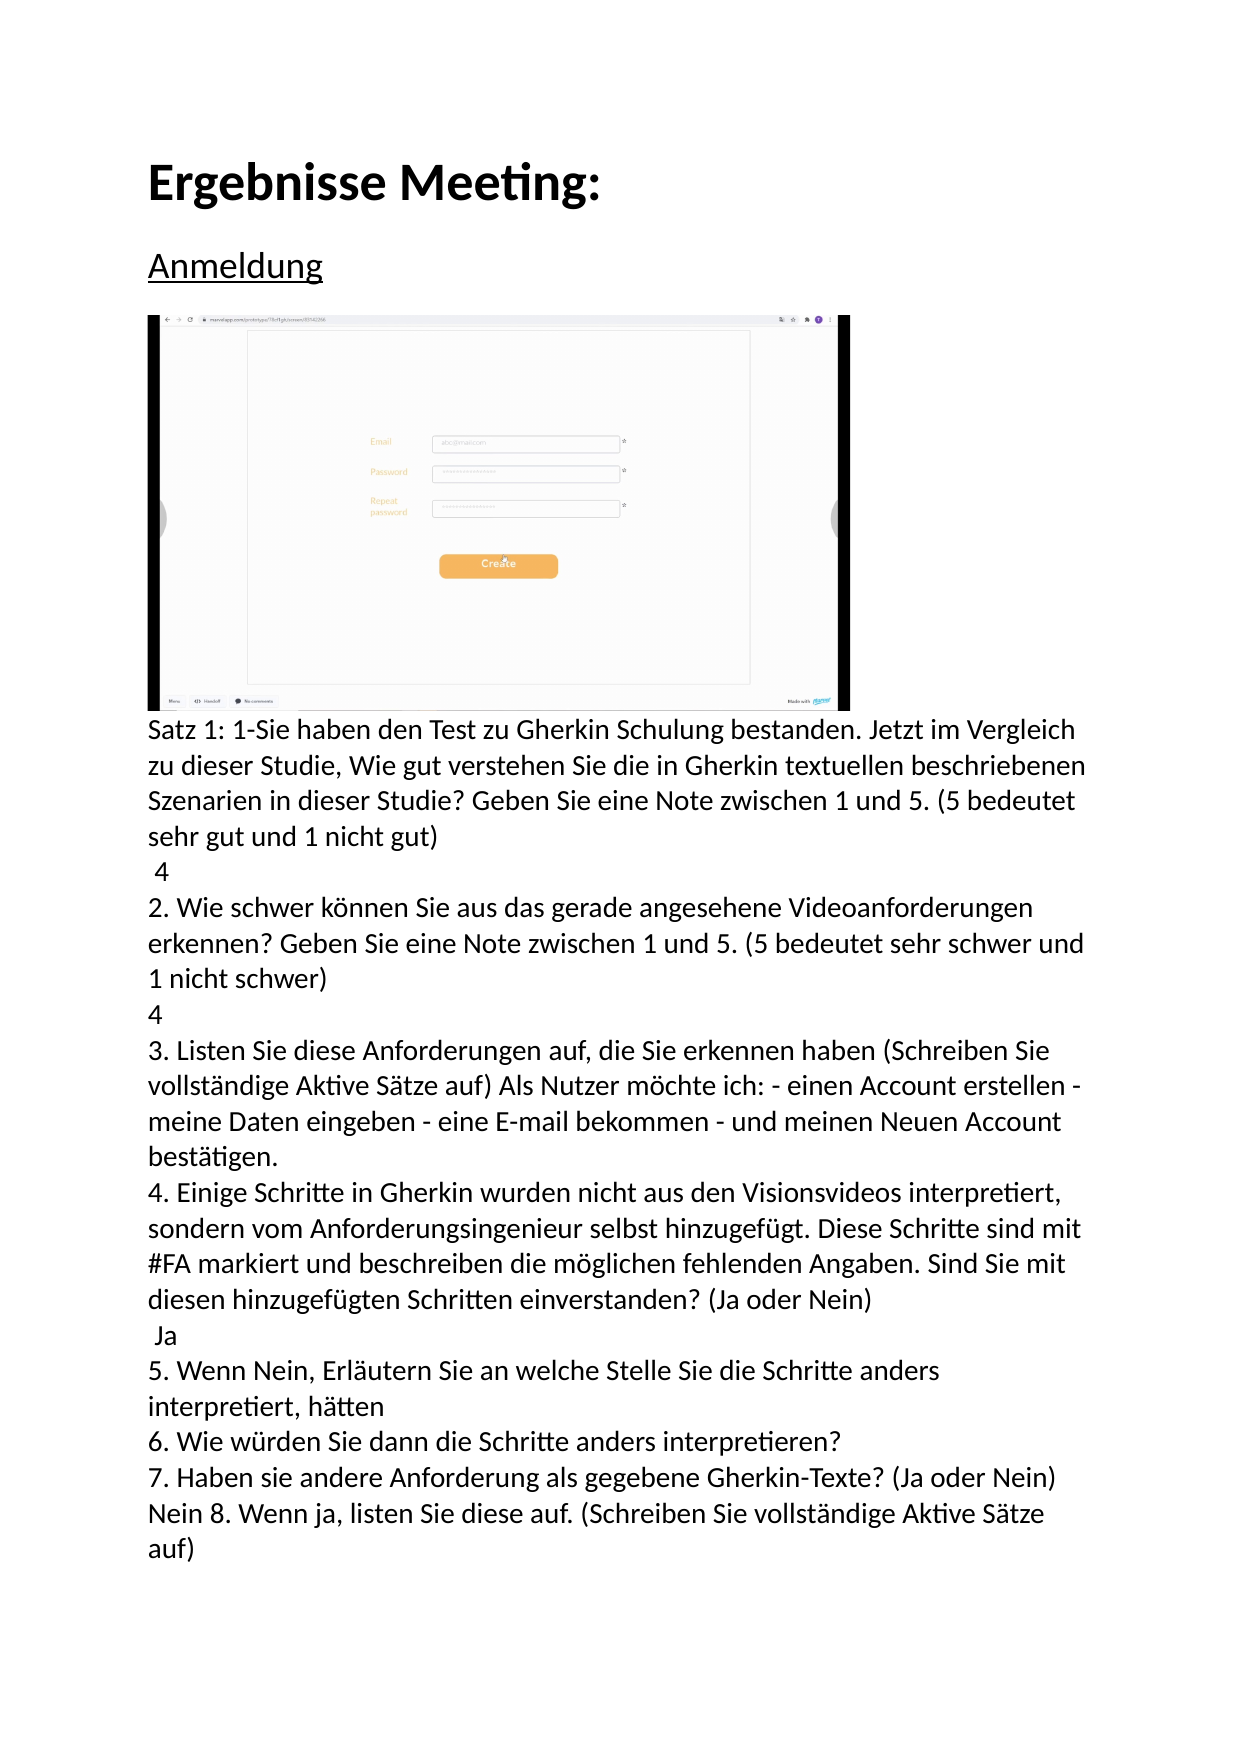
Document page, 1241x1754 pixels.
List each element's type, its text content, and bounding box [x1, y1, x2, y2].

subtitle Anmeldung [148, 242, 1093, 288]
text 5. Wenn Nein, Erläutern Sie an welche Stelle Sie die Schritte anders interpretiert, hätten [148, 1352, 1093, 1423]
text 2. Wie schwer können Sie aus das gerade angesehene Videoanforderungen erkennen? Geben Sie eine Note zwischen 1 und 5. (5 bedeutet sehr schwer und 1 nicht schwer) [148, 889, 1093, 996]
text 3. Listen Sie diese Anforderungen auf, die Sie erkennen haben (Schreiben Sie vollständige Aktive Sätze auf) Als Nutzer möchte ich: - einen Account erstellen - meine Daten eingeben - eine E-mail bekommen - und meinen Neuen Account bestätigen. [148, 1032, 1093, 1174]
text 6. Wie würden Sie dann die Schritte anders interpretieren? [148, 1423, 1093, 1459]
text 4. Einige Schritte in Gherkin wurden nicht aus den Visionsvideos interpretiert, sondern vom Anforderungsingenieur selbst hinzugefügt. Diese Schritte sind mit #FA markiert und beschreiben die möglichen fehlenden Angaben. Sind Sie mit diesen hinzugefügten Schritten einverstanden? (Ja oder Nein) [148, 1174, 1093, 1317]
text Ja [148, 1317, 1093, 1352]
subtitle Ergebnisse Meeting: [148, 148, 1093, 214]
text 4 [148, 996, 1093, 1032]
text Satz 1: 1-Sie haben den Test zu Gherkin Schulung bestanden. Jetzt im Vergleich zu dieser Studie, Wie gut verstehen Sie die in Gherkin textuellen beschriebenen Szenarien in dieser Studie? Geben Sie eine Note zwischen 1 und 5. (5 bedeutet sehr gut und 1 nicht gut) [148, 711, 1093, 853]
text 7. Haben sie andere Anforderung als gegebene Gherkin-Texte? (Ja oder Nein) Nein 8. Wenn ja, listen Sie diese auf. (Schreiben Sie vollständige Aktive Sätze auf) [148, 1459, 1093, 1566]
text 4 [148, 853, 1093, 889]
